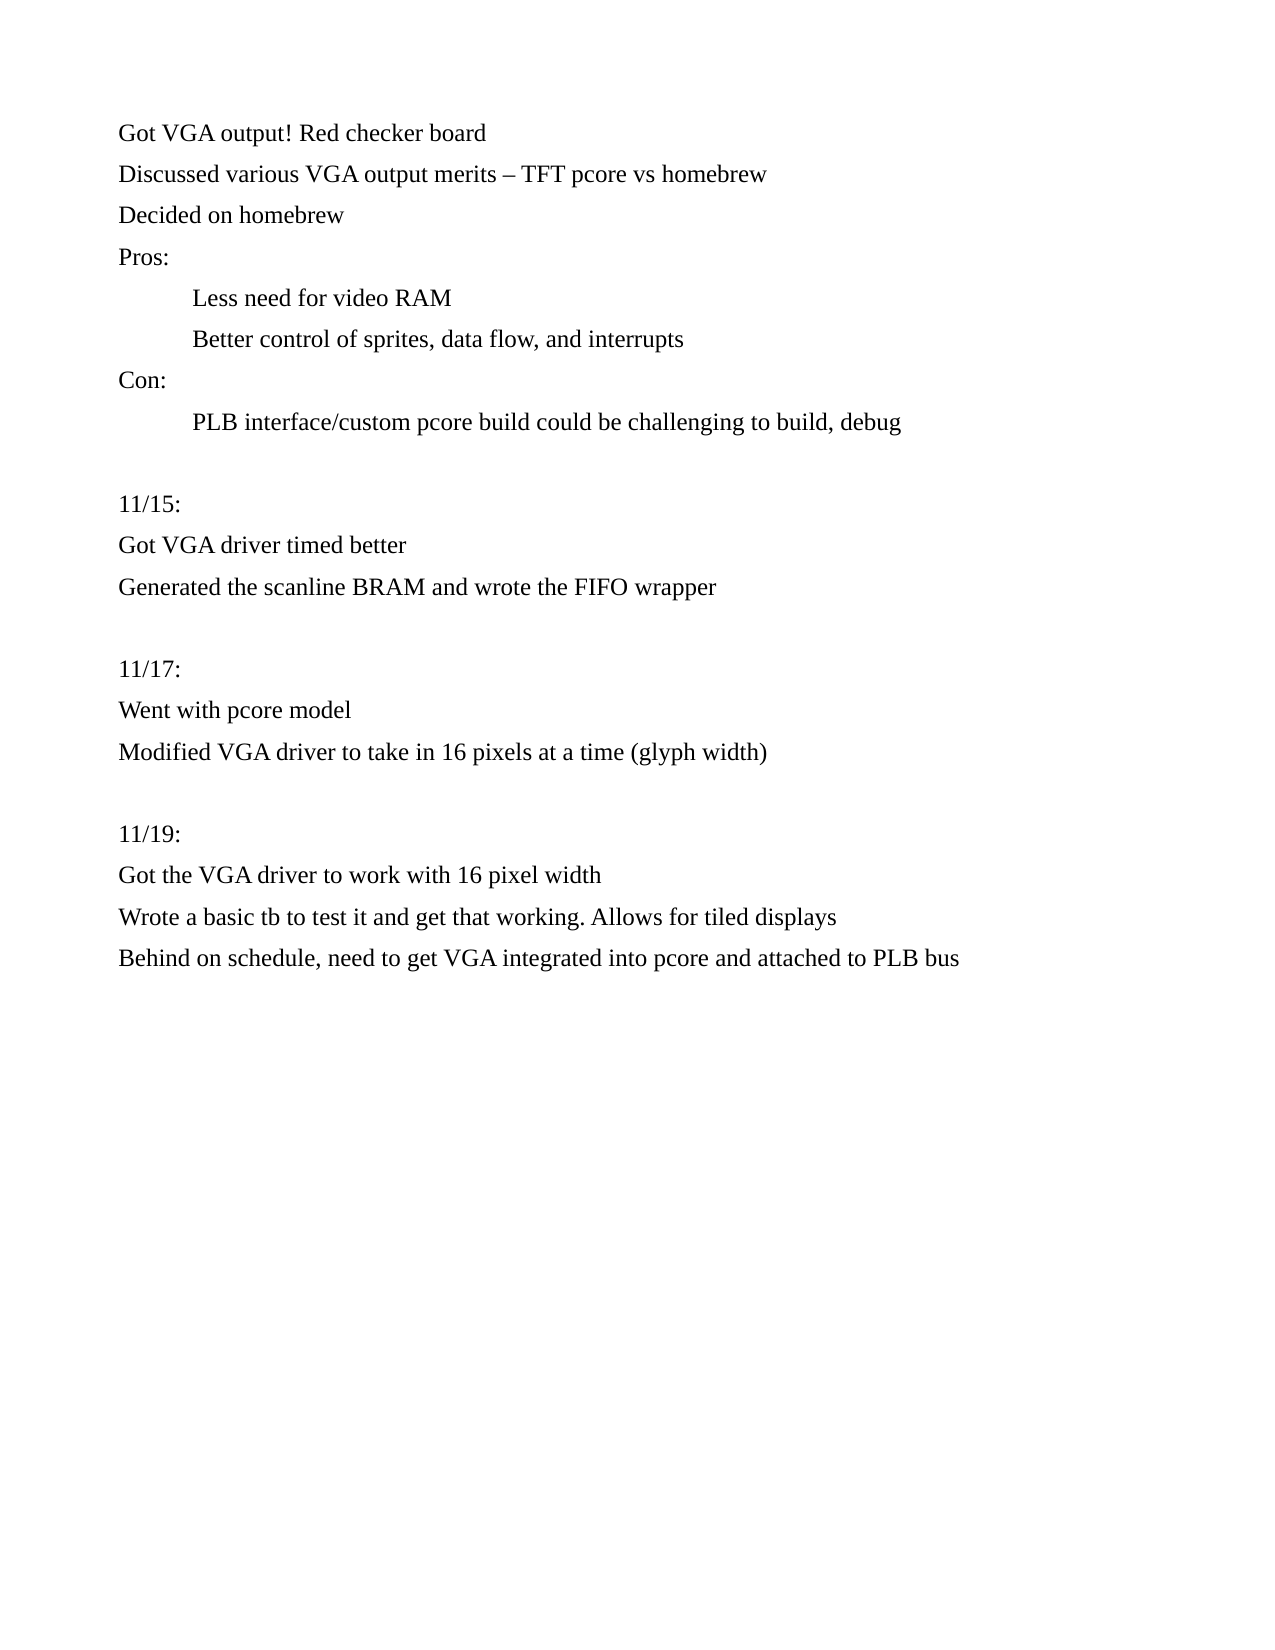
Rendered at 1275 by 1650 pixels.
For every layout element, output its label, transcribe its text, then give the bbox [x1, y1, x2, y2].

text Behind on schedule, need to get VGA integrated into pcore and attached to PLB bus [118, 943, 1157, 972]
text 11/19: [118, 819, 1157, 848]
text Discussed various VGA output merits – TFT pcore vs homebrew [118, 159, 1157, 188]
text Went with pcore model [118, 696, 1157, 724]
text Decided on homebrew [118, 201, 1157, 229]
text Wrote a basic tb to test it and get that working. Allows for tiled displays [118, 902, 1157, 931]
text PLB interface/custom pcore build could be challenging to build, debug [118, 407, 1157, 436]
text Pros: [118, 242, 1157, 271]
text Got VGA output! Red checker board [118, 118, 1157, 147]
text Modified VGA driver to take in 16 pixels at a time (glyph width) [118, 737, 1157, 766]
text Better control of sprites, data flow, and interrupts [118, 324, 1157, 353]
text Got VGA driver timed better [118, 531, 1157, 559]
text Less need for video RAM [118, 283, 1157, 312]
text Con: [118, 366, 1157, 394]
text Generated the scanline BRAM and wrote the FIFO wrapper [118, 572, 1157, 601]
text 11/17: [118, 654, 1157, 683]
text 11/15: [118, 489, 1157, 518]
text Got the VGA driver to work with 16 pixel width [118, 861, 1157, 889]
